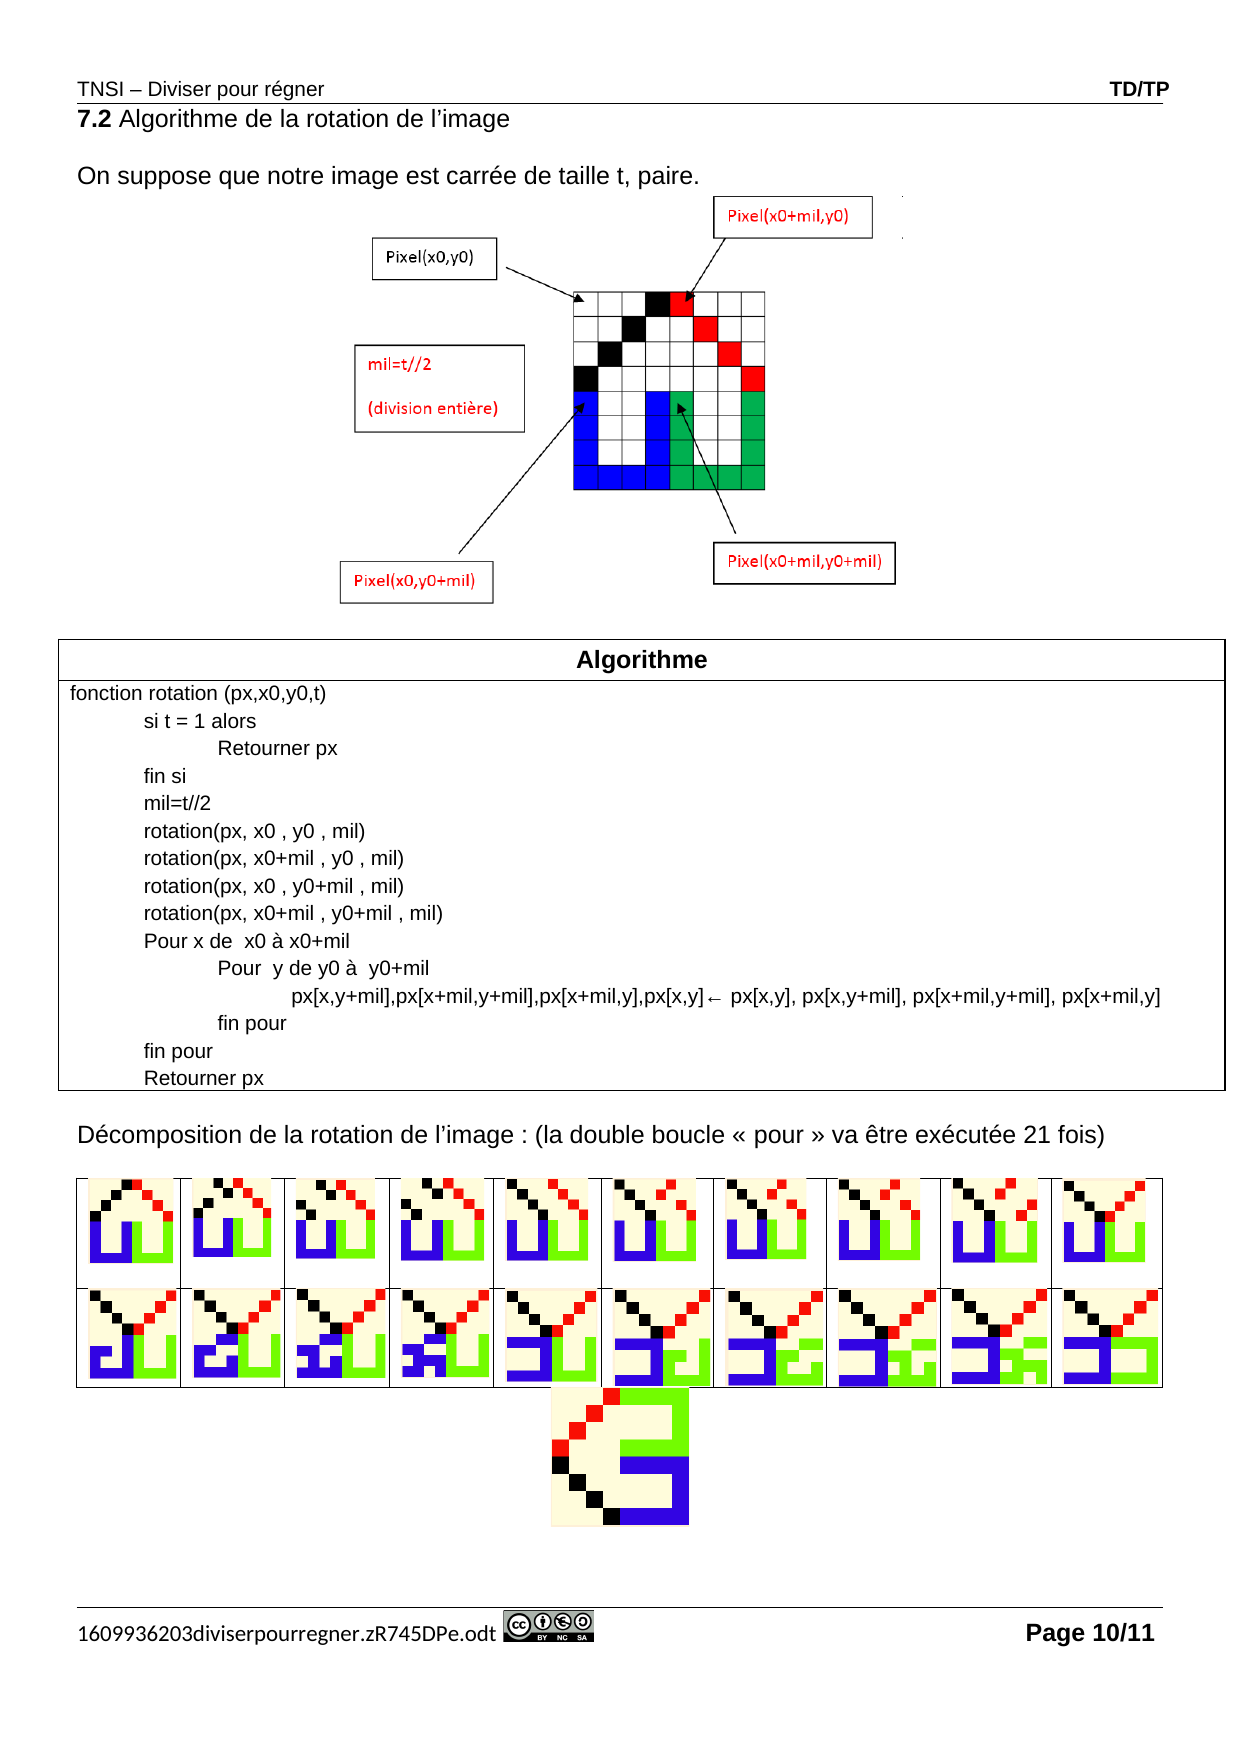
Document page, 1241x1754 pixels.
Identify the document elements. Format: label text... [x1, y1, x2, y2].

table_cell [77, 1289, 180, 1387]
text 7.2 Algorithme de la rotation de l’image [77, 104, 1163, 133]
text Décomposition de la rotation de l’image : (la double boucle « pour » va être exécutée 21 fois) [77, 1120, 1163, 1149]
table_cell [181, 1289, 284, 1387]
table_header [941, 1179, 1051, 1288]
table_cell [714, 1289, 826, 1387]
table_cell fonction rotation (px,x0,y0,t) si t = 1 alors Retourner px fin si mil=t//2 rotation(px, x0 , y0 , mil) rotation(px, x0+mil , y0 , mil) rotation(px, x0 , y0+mil , mil) rotation(px, x0+mil , y0+mil , mil) Pour x de x0 à x0+mil Pour y de y0 à y0+mil px[x,y+mil],px[x+mil,y+mil],px[x+mil,y],px[x,y]← px[x,y], px[x,y+mil], px[x+mil,y+mil], px[x+mil,y] fin pour fin pour Retourner px [59, 681, 1224, 1090]
picture [334, 190, 907, 610]
picture [503, 1610, 594, 1642]
table_header [285, 1179, 389, 1288]
table_header [714, 1179, 826, 1288]
table_header [602, 1179, 713, 1288]
table_header [77, 1179, 180, 1288]
table_header [390, 1179, 493, 1288]
table_cell [941, 1289, 1051, 1387]
table_cell [285, 1289, 389, 1387]
table_header [181, 1179, 284, 1288]
table_header [827, 1179, 940, 1288]
table_header [1052, 1179, 1162, 1288]
picture [550, 1387, 690, 1527]
text On suppose que notre image est carrée de taille t, paire. [77, 161, 1163, 190]
table_cell [390, 1289, 493, 1387]
table_header [494, 1179, 601, 1288]
table_cell [494, 1289, 601, 1387]
table_cell [1052, 1289, 1162, 1387]
table_cell [827, 1289, 837, 1387]
table_header Algorithme [59, 640, 1224, 680]
table_cell [602, 1289, 713, 1387]
